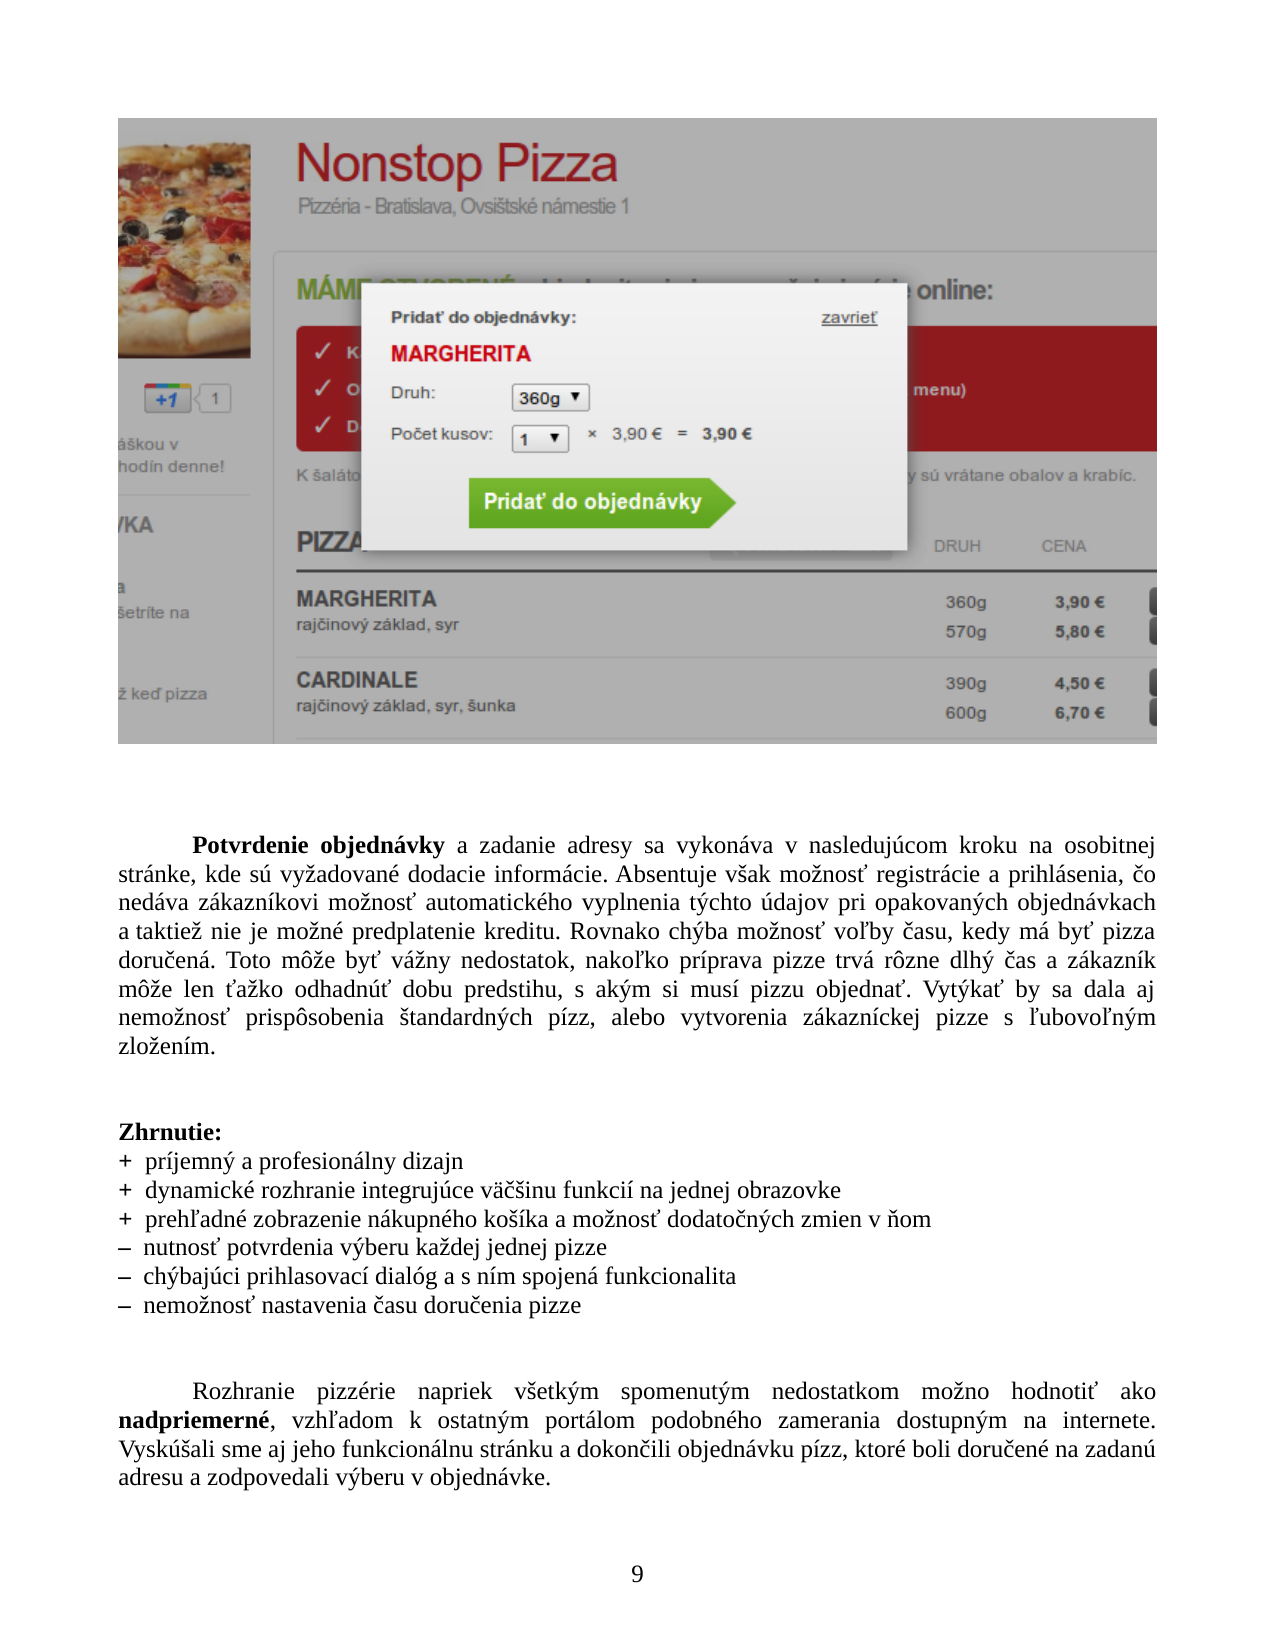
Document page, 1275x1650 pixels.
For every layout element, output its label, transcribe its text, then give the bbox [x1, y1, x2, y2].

text – chýbajúci prihlasovací dialóg a s ním spojená funkcionalita [118, 1261, 1157, 1290]
text Potvrdenie objednávky a zadanie adresy sa vykonáva v nasledujúcom kroku na osobitnej stránke, kde sú vyžadované dodacie informácie. Absentuje však možnosť registrácie a prihlásenia, čo nedáva zákazníkovi možnosť automatického vyplnenia týchto údajov pri opakovaných objednávkach a taktiež nie je možné predplatenie kreditu. Rovnako chýba možnosť voľby času, kedy má byť pizza doručená. Toto môže byť vážny nedostatok, nakoľko príprava pizze trvá rôzne dlhý čas a zákazník môže len ťažko odhadnúť dobu predstihu, s akým si musí pizzu objednať. Vytýkať by sa dala aj nemožnosť prispôsobenia štandardných pízz, alebo vytvorenia zákazníckej pizze s ľubovoľným zložením. [118, 830, 1157, 1060]
text Zhrnutie: [118, 1117, 1157, 1146]
text – nutnosť potvrdenia výberu každej jednej pizze [118, 1232, 1157, 1261]
text + dynamické rozhranie integrujúce väčšinu funkcií na jednej obrazovke [118, 1175, 1157, 1204]
text Rozhranie pizzérie napriek všetkým spomenutým nedostatkom možno hodnotiť ako nadpriemerné, vzhľadom k ostatným portálom podobného zamerania dostupným na internete. Vyskúšali sme aj jeho funkcionálnu stránku a dokončili objednávku pízz, ktoré boli doručené na zadanú adresu a zodpovedali výberu v objednávke. [118, 1376, 1157, 1491]
picture [118, 118, 1157, 744]
text + príjemný a profesionálny dizajn [118, 1146, 1157, 1175]
text + prehľadné zobrazenie nákupného košíka a možnosť dodatočných zmien v ňom [118, 1204, 1157, 1232]
text – nemožnosť nastavenia času doručenia pizze [118, 1290, 1157, 1319]
